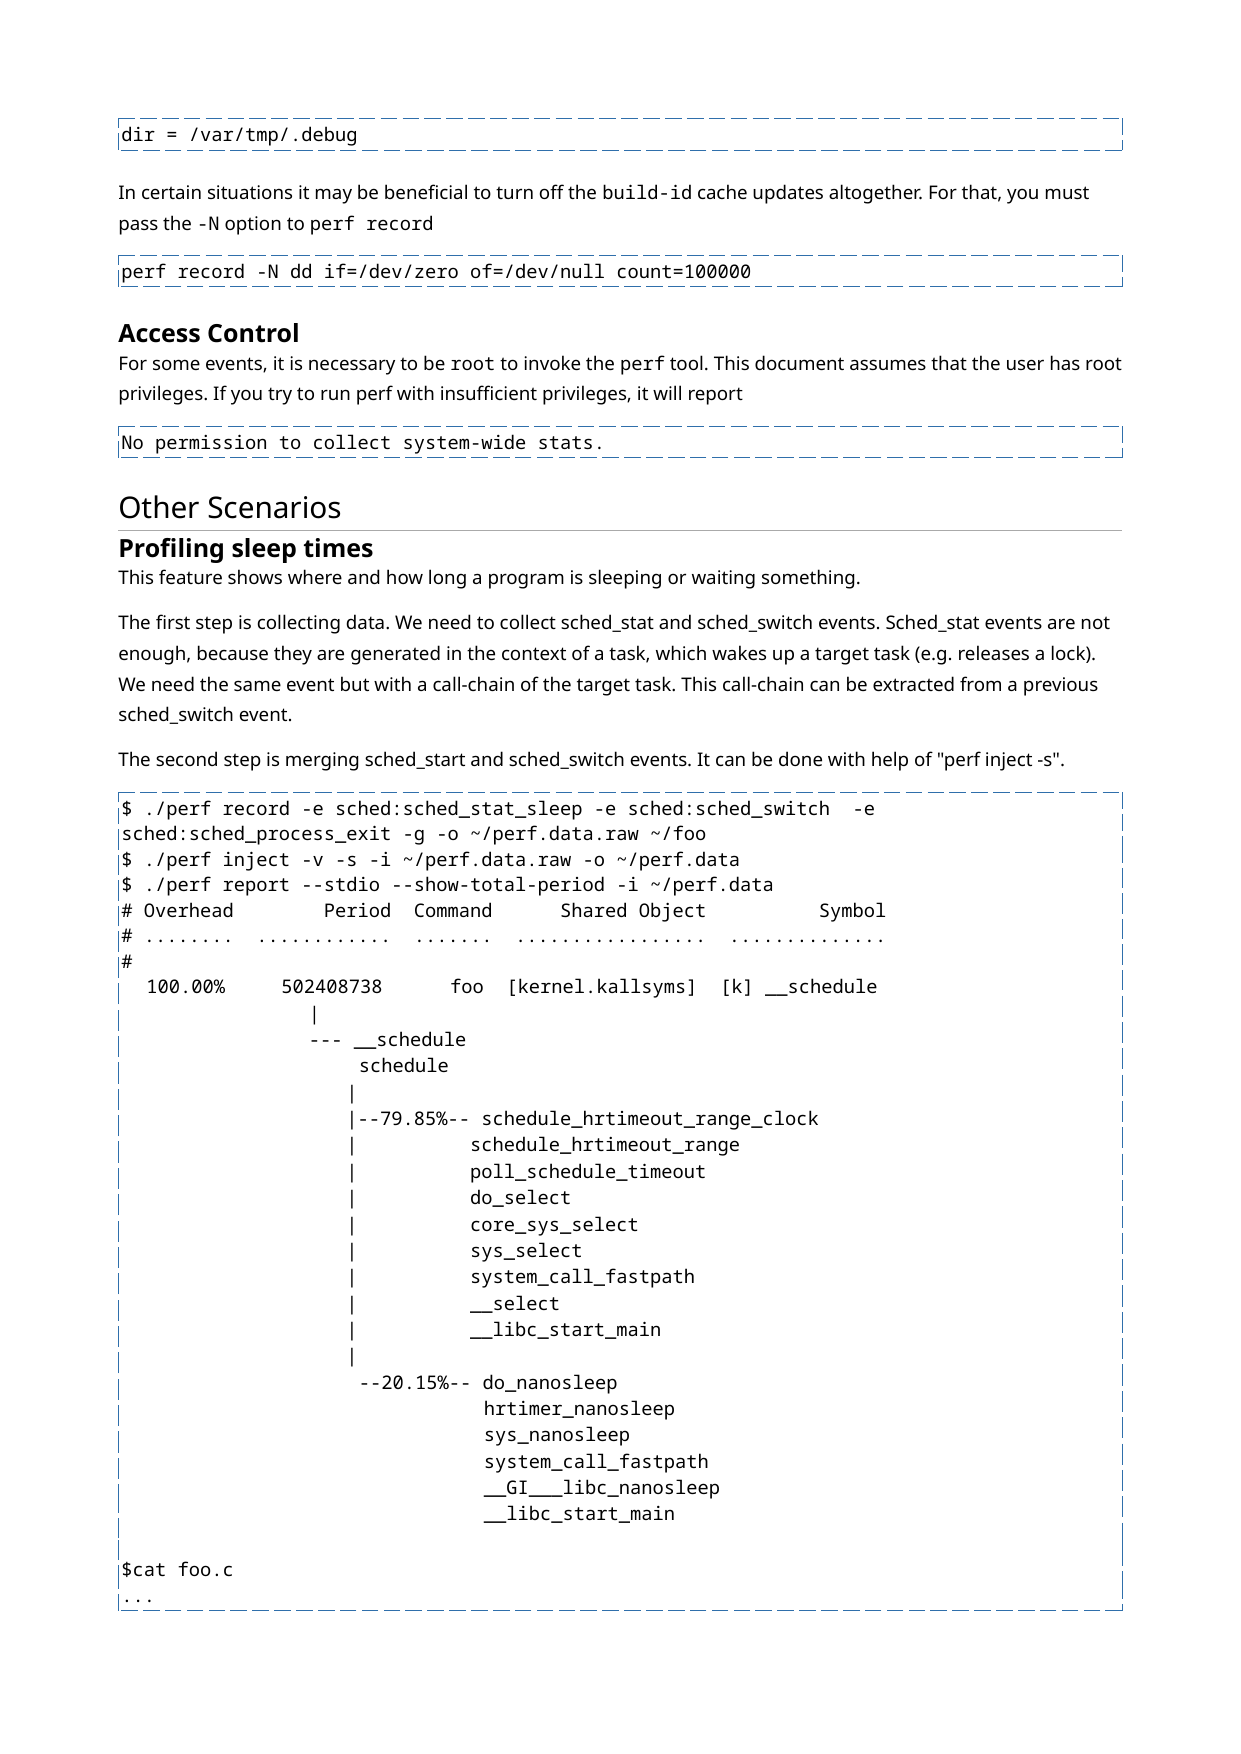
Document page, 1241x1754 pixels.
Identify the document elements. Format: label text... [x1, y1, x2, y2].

text --20.15%-- do_nanosleep [118, 1366, 1122, 1392]
text | [118, 1076, 1122, 1102]
text | core_sys_select [118, 1208, 1122, 1234]
text schedule [118, 1050, 1122, 1076]
text For some events, it is necessary to be root to invoke the perf tool. This document assumes that the user has root privileges. If you try to run perf with insufficient privileges, it will report [118, 350, 1122, 406]
text system_call_fastpath [118, 1445, 1122, 1471]
text perf record -N dd if=/dev/zero of=/dev/null count=100000 [118, 255, 1122, 287]
subtitle Other Scenarios [118, 487, 1122, 530]
text | [118, 1339, 1122, 1366]
text |--79.85%-- schedule_hrtimeout_range_clock [118, 1102, 1122, 1129]
text | do_select [118, 1181, 1122, 1208]
text sys_nanosleep [118, 1419, 1122, 1445]
text | sys_select [118, 1234, 1122, 1261]
text | system_call_fastpath [118, 1261, 1122, 1287]
subtitle Profiling sleep times [118, 531, 1122, 564]
text ... [118, 1579, 1122, 1611]
text # Overhead Period Command Shared Object Symbol [118, 894, 1122, 919]
text In certain situations it may be beneficial to turn off the build-id cache updates altogether. For that, you must pass the -N option to perf record [118, 179, 1122, 235]
text | __libc_start_main [118, 1313, 1122, 1339]
text The first step is collecting data. We need to collect sched_stat and sched_switch events. Sched_stat events are not enough, because they are generated in the context of a task, which wakes up a target task (e.g. releases a lock). We need the same event but with a call-chain of the target task. This call-chain can be extracted from a previous sched_switch event. [118, 610, 1122, 727]
text | schedule_hrtimeout_range [118, 1129, 1122, 1155]
text $cat foo.c [118, 1553, 1122, 1579]
text | poll_schedule_timeout [118, 1155, 1122, 1181]
text 100.00% 502408738 foo [kernel.kallsyms] [k] __schedule [118, 971, 1122, 997]
text | [118, 997, 1122, 1023]
text hrtimer_nanosleep [118, 1392, 1122, 1419]
text $ ./perf report --stdio --show-total-period -i ~/perf.data [118, 868, 1122, 894]
text dir = /var/tmp/.debug [118, 118, 1122, 150]
text __GI___libc_nanosleep [118, 1471, 1122, 1498]
text # ........ ............ ....... ................. .............. [118, 919, 1122, 945]
text # [118, 945, 1122, 971]
text $ ./perf record -e sched:sched_stat_sleep -e sched:sched_switch -e sched:sched_process_exit -g -o ~/perf.data.raw ~/foo [118, 792, 1122, 843]
text __libc_start_main [118, 1498, 1122, 1527]
text No permission to collect system-wide stats. [118, 426, 1122, 457]
text | __select [118, 1287, 1122, 1313]
text The second step is merging sched_start and sched_switch events. It can be done with help of "perf inject -s". [118, 747, 1122, 772]
text $ ./perf inject -v -s -i ~/perf.data.raw -o ~/perf.data [118, 843, 1122, 868]
subtitle Access Control [118, 316, 1122, 350]
text This feature shows where and how long a program is sleeping or waiting something. [118, 564, 1122, 590]
text --- __schedule [118, 1023, 1122, 1050]
